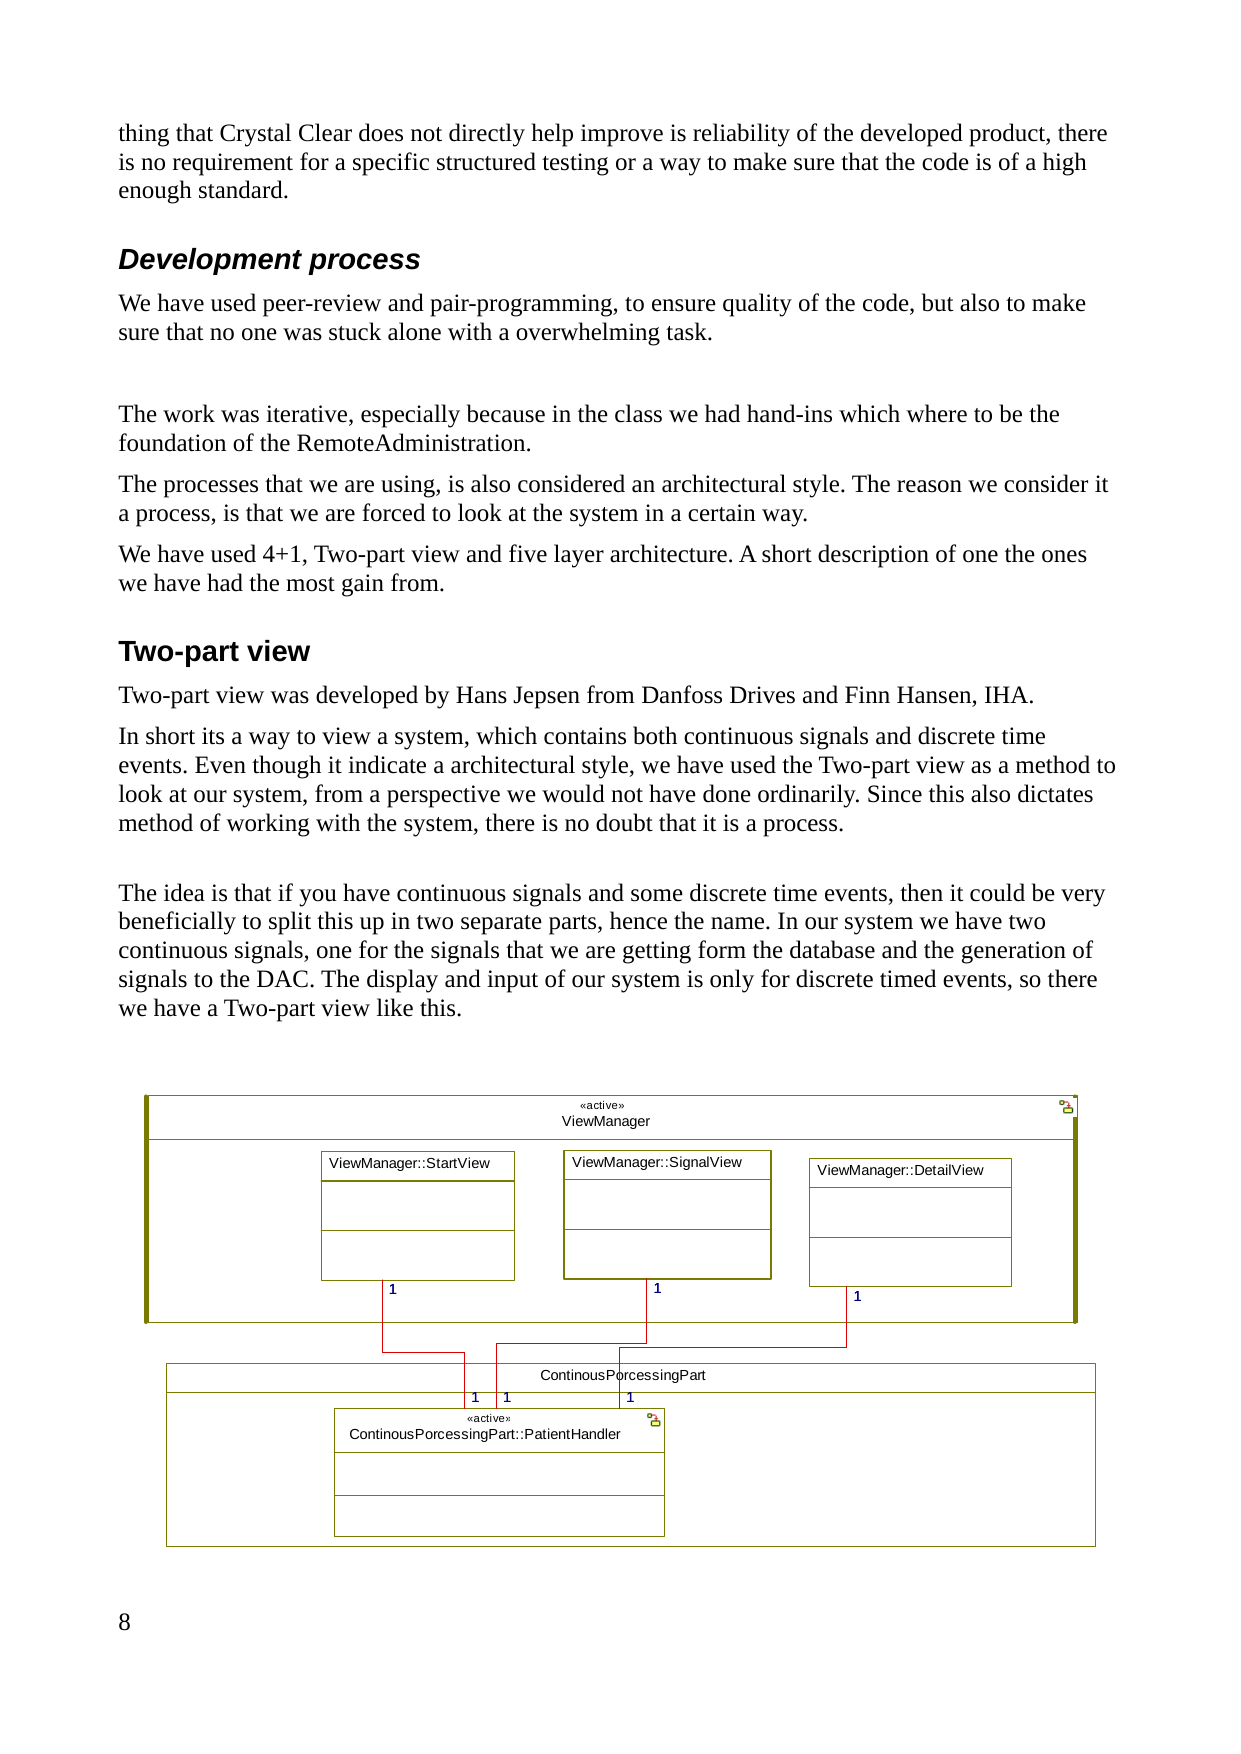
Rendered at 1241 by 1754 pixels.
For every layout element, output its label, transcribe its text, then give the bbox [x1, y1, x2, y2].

subtitle Development process [118, 242, 1122, 275]
text In short its a way to view a system, which contains both continuous signals and discrete time events. Even though it indicate a architectural style, we have used the Two-part view as a method to look at our system, from a perspective we would not have done ordinarily. Since this also dictates method of working with the system, there is no doubt that it is a process. [118, 721, 1122, 865]
text We have used 4+1, Two-part view and five layer architecture. A short description of one the ones we have had the most gain from. [118, 539, 1122, 597]
text thing that Crystal Clear does not directly help improve is reliability of the developed product, there is no requirement for a specific structured testing or a way to make sure that the code is of a high enough standard. [118, 118, 1122, 204]
text Two-part view was developed by Hans Jepsen from Danfoss Drives and Finn Hansen, IHA. [118, 680, 1122, 709]
text The processes that we are using, is also considered an architectural style. The reason we consider it a process, is that we are forced to look at the system in a certain way. [118, 469, 1122, 527]
subtitle Two-part view [118, 634, 1122, 668]
text We have used peer-review and pair-programming, to ensure quality of the code, but also to make sure that no one was stuck alone with a overwhelming task. [118, 288, 1122, 345]
text The idea is that if you have continuous signals and some discrete time events, then it could be very beneficially to split this up in two separate parts, hence the name. In our system we have two continuous signals, one for the signals that we are getting form the database and the generation of signals to the DAC. The display and input of our system is only for discrete timed events, so there we have a Two-part view like this. [118, 878, 1122, 1021]
text The work was iterative, especially because in the class we had hand-ins which where to be the foundation of the RemoteAdministration. [118, 399, 1122, 457]
